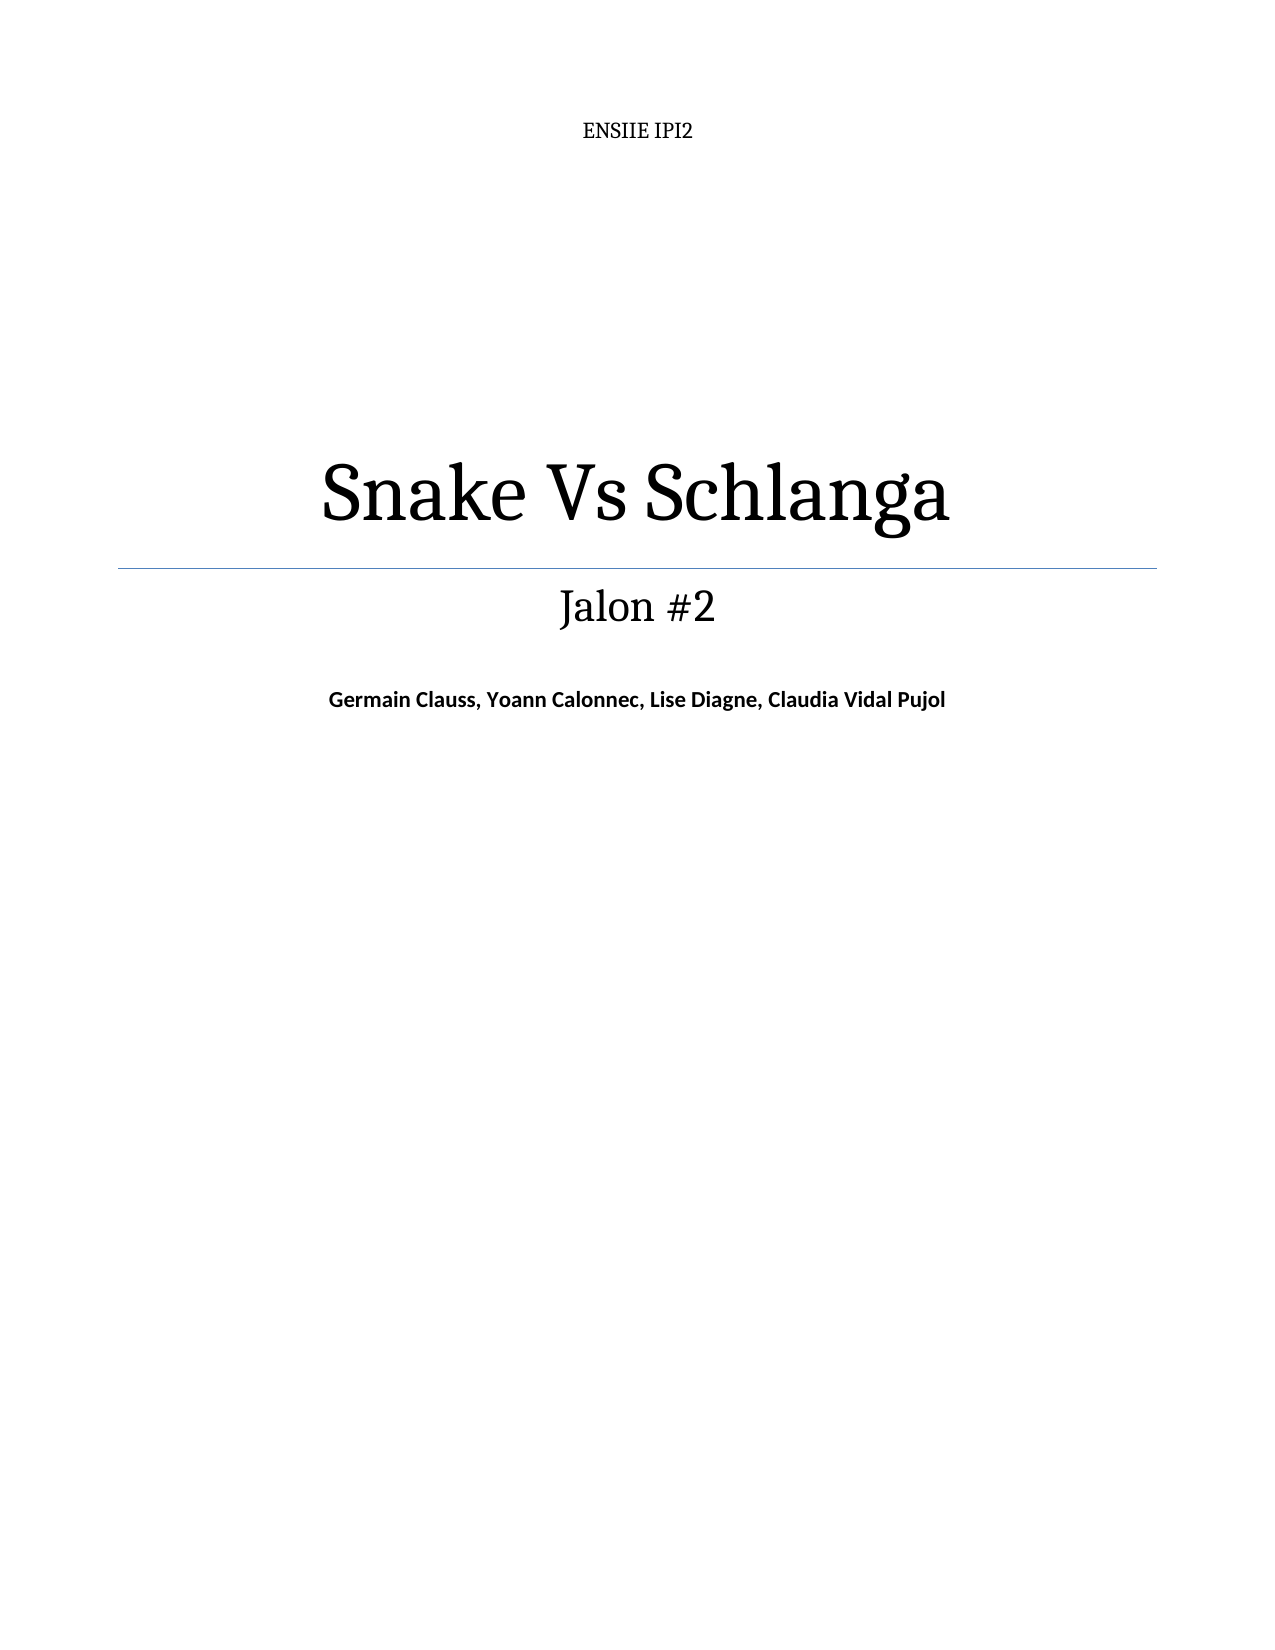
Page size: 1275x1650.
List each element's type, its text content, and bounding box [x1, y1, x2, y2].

table_cell Jalon #2 [118, 569, 1157, 643]
table_cell Germain Clauss, Yoann Calonnec, Lise Diagne, Claudia Vidal Pujol [118, 681, 1157, 718]
table_cell [118, 643, 1157, 681]
table_header [118, 1504, 1157, 1532]
table_header ENSIIE IPI2 [118, 118, 1157, 418]
table_cell Snake Vs Schlanga [118, 418, 1157, 568]
